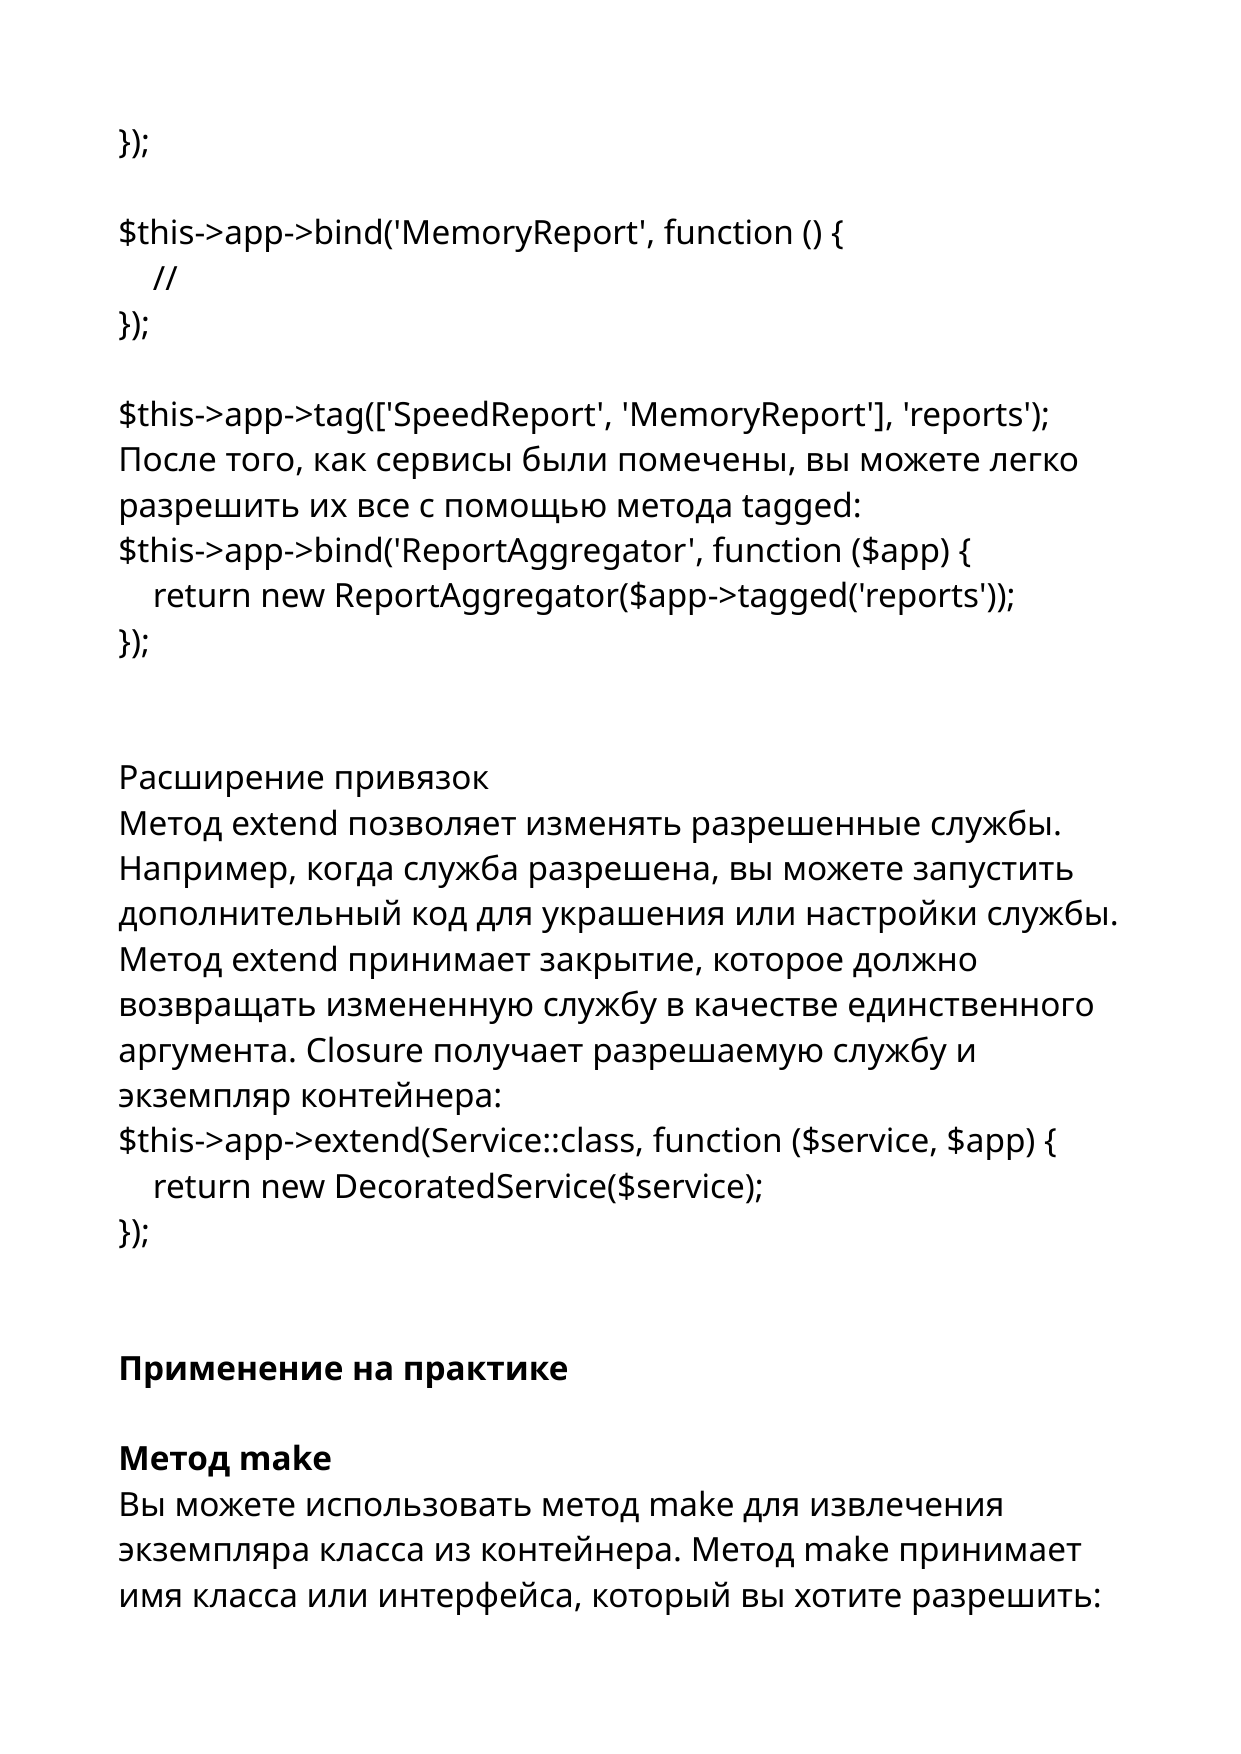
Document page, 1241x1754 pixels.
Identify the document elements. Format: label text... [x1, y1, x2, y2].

text Метод make [118, 1435, 1122, 1481]
text // [118, 254, 1122, 300]
text После того, как сервисы были помечены, вы можете легко разрешить их все с помощью метода tagged: [118, 436, 1122, 527]
text $this->app->extend(Service::class, function ($service, $app) { [118, 1117, 1122, 1163]
text }); [118, 1208, 1122, 1253]
text Метод extend позволяет изменять разрешенные службы. Например, когда служба разрешена, вы можете запустить дополнительный код для украшения или настройки службы. Метод extend принимает закрытие, которое должно возвращать измененную службу в качестве единственного аргумента. Closure получает разрешаемую службу и экземпляр контейнера: [118, 799, 1122, 1117]
text }); [118, 118, 1122, 163]
text }); [118, 300, 1122, 345]
text Вы можете использовать метод make для извлечения экземпляра класса из контейнера. Метод make принимает имя класса или интерфейса, который вы хотите разрешить: [118, 1481, 1122, 1617]
text $this->app->bind('ReportAggregator', function ($app) { [118, 527, 1122, 572]
text }); [118, 618, 1122, 663]
subtitle Применение на практике [118, 1344, 1122, 1390]
text Расширение привязок [118, 754, 1122, 799]
text return new ReportAggregator($app->tagged('reports')); [118, 572, 1122, 618]
text return new DecoratedService($service); [118, 1163, 1122, 1208]
text $this->app->bind('MemoryReport', function () { [118, 209, 1122, 254]
text $this->app->tag(['SpeedReport', 'MemoryReport'], 'reports'); [118, 391, 1122, 436]
